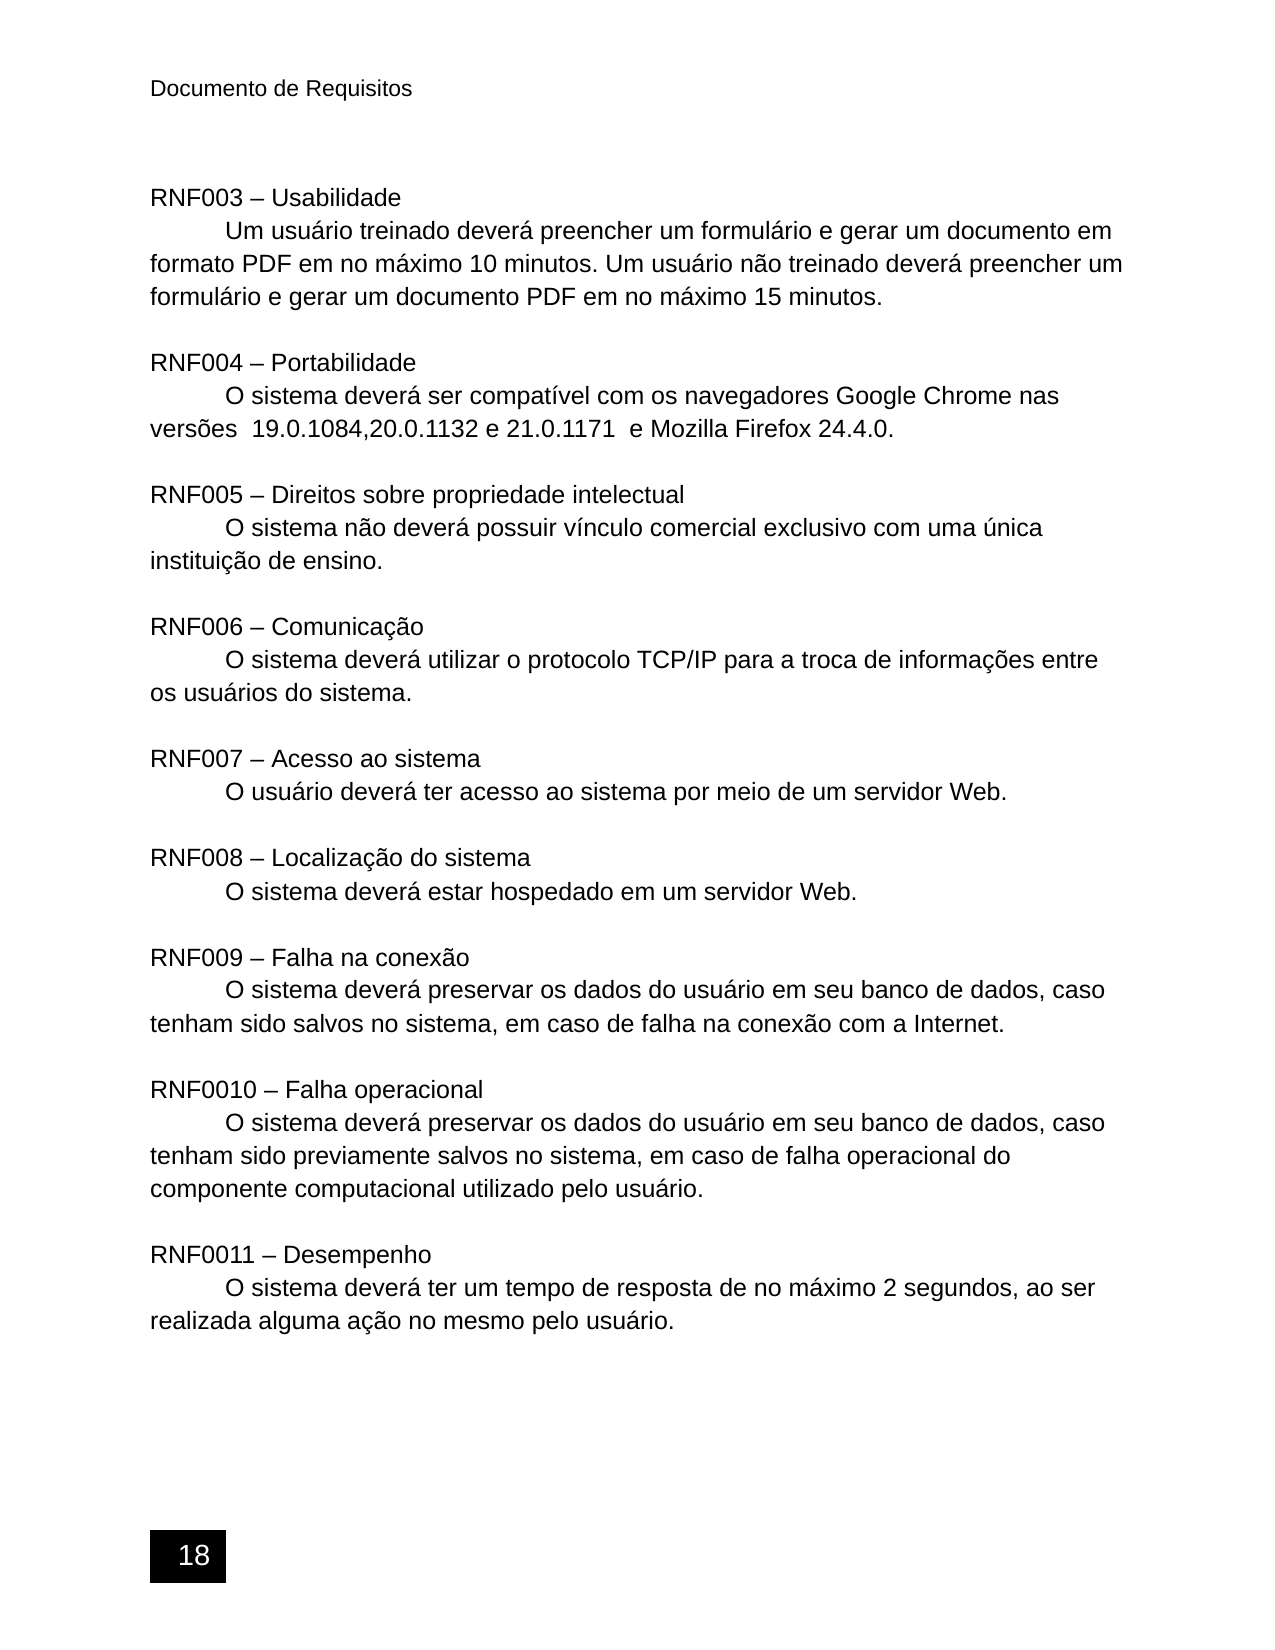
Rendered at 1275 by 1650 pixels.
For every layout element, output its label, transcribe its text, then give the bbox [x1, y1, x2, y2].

text RNF005 – Direitos sobre propriedade intelectual [150, 480, 1125, 509]
text RNF006 – Comunicação [150, 612, 1125, 641]
text RNF009 – Falha na conexão [150, 942, 1125, 971]
text O usuário deverá ter acesso ao sistema por meio de um servidor Web. [150, 777, 1125, 806]
text RNF0010 – Falha operacional [150, 1074, 1125, 1103]
text O sistema deverá ter um tempo de resposta de no máximo 2 segundos, ao ser realizada alguma ação no mesmo pelo usuário. [150, 1273, 1125, 1334]
text O sistema não deverá possuir vínculo comercial exclusivo com uma única instituição de ensino. [150, 513, 1125, 575]
text Um usuário treinado deverá preencher um formulário e gerar um documento em formato PDF em no máximo 10 minutos. Um usuário não treinado deverá preencher um formulário e gerar um documento PDF em no máximo 15 minutos. [150, 216, 1125, 311]
text O sistema deverá ser compatível com os navegadores Google Chrome nas versões 19.0.1084,20.0.1132 e 21.0.1171 e Mozilla Firefox 24.4.0. [150, 381, 1125, 443]
text RNF007 – Acesso ao sistema [150, 744, 1125, 773]
text RNF004 – Portabilidade [150, 348, 1125, 377]
text RNF0011 – Desempenho [150, 1240, 1125, 1268]
text O sistema deverá preservar os dados do usuário em seu banco de dados, caso tenham sido salvos no sistema, em caso de falha na conexão com a Internet. [150, 976, 1125, 1037]
text RNF003 – Usabilidade [150, 183, 1125, 212]
text O sistema deverá estar hospedado em um servidor Web. [150, 876, 1125, 905]
text O sistema deverá utilizar o protocolo TCP/IP para a troca de informações entre os usuários do sistema. [150, 645, 1125, 707]
text RNF008 – Localização do sistema [150, 843, 1125, 872]
text O sistema deverá preservar os dados do usuário em seu banco de dados, caso tenham sido previamente salvos no sistema, em caso de falha operacional do componente computacional utilizado pelo usuário. [150, 1108, 1125, 1202]
